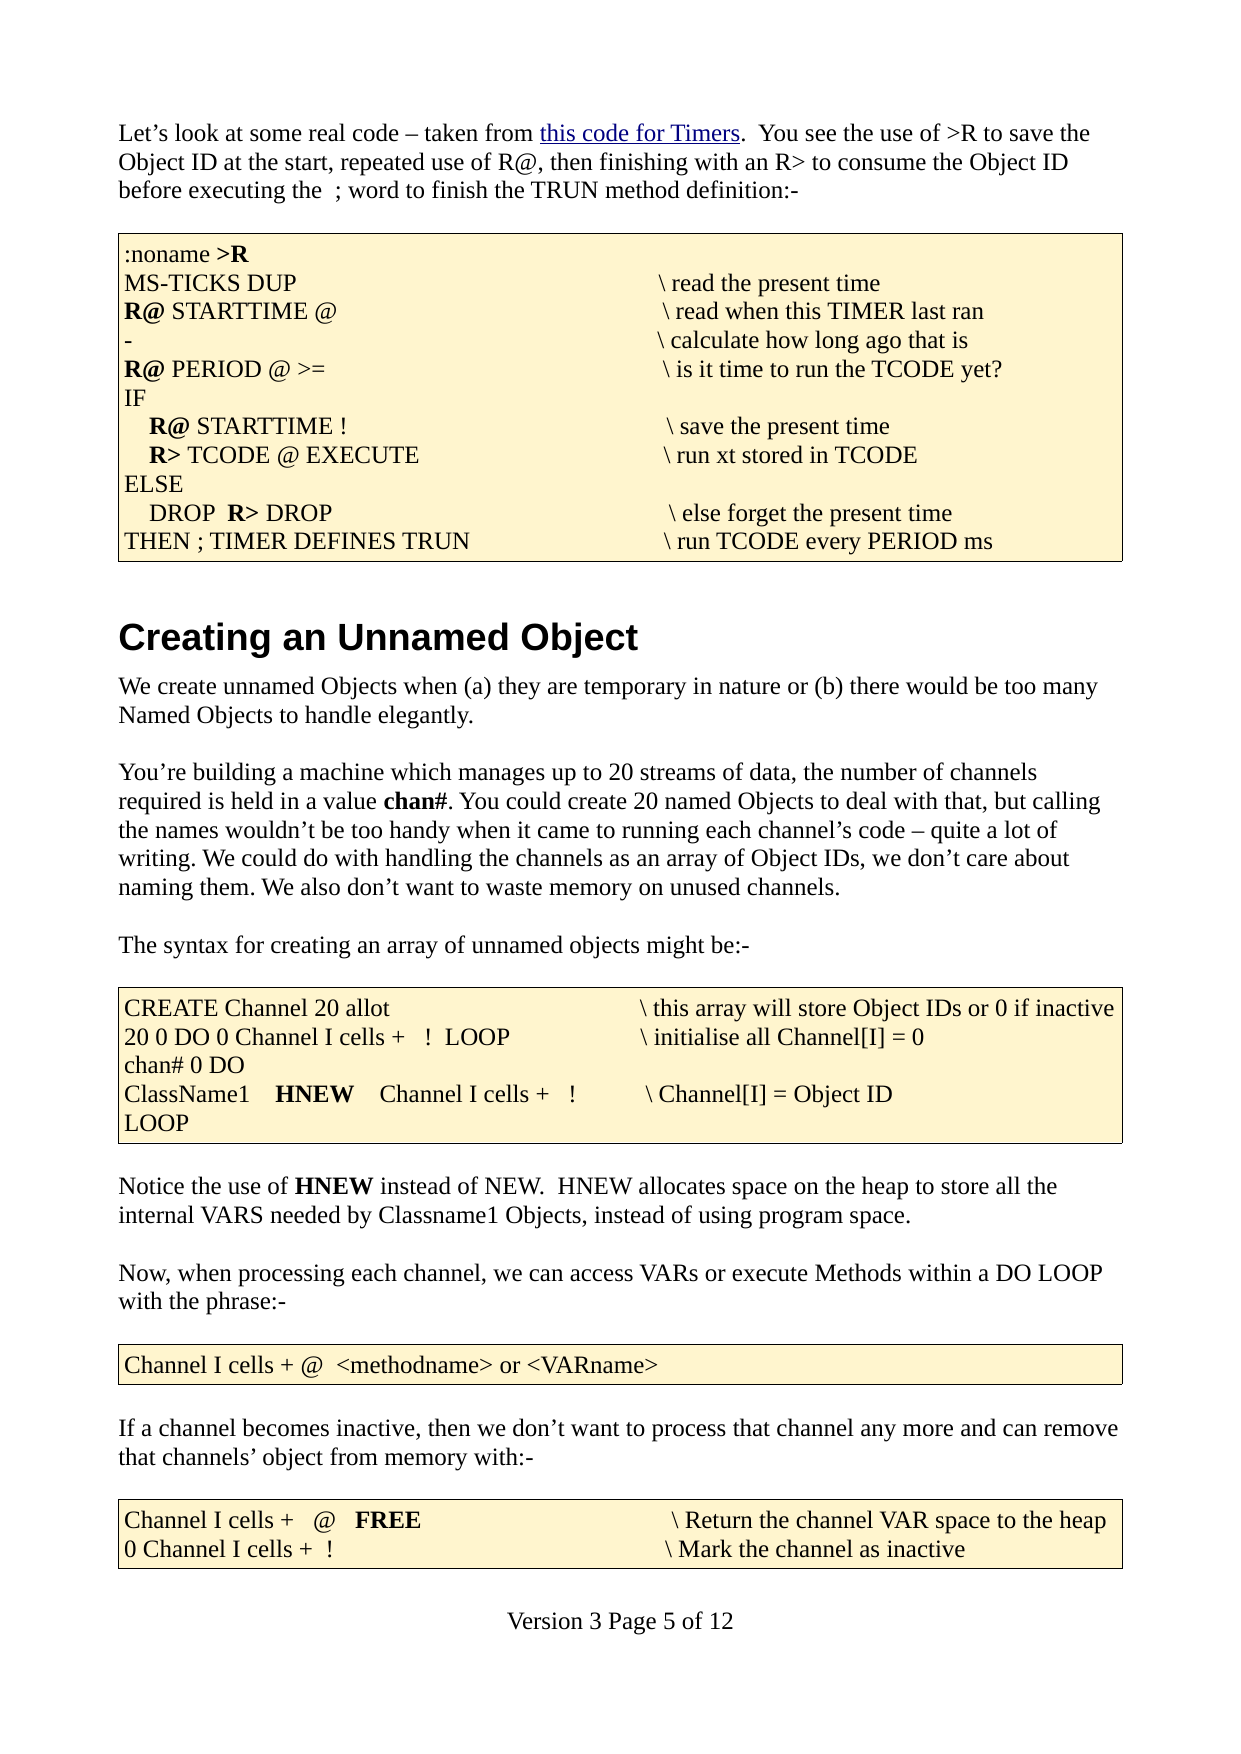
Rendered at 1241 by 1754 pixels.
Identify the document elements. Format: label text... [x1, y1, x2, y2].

table_header :noname >R MS-TICKS DUP \ read the present time R@ STARTTIME @ \ read when this TIMER last ran - \ calculate how long ago that is R@ PERIOD @ >= \ is it time to run the TCODE yet? IF R@ STARTTIME ! \ save the present time R> TCODE @ EXECUTE \ run xt stored in TCODE ELSE DROP R> DROP \ else forget the present time THEN ; TIMER DEFINES TRUN \ run TCODE every PERIOD ms [119, 234, 1122, 561]
text You’re building a machine which manages up to 20 streams of data, the number of channels required is held in a value chan#. You could create 20 named Objects to deal with that, but calling the names wouldn’t be too handy when it came to running each channel’s code – quite a lot of writing. We could do with handling the channels as an array of Object IDs, we don’t care about naming them. We also don’t want to waste memory on unused channels. [118, 757, 1122, 901]
table_header Channel I cells + @ <methodname> or <VARname> [119, 1345, 1122, 1384]
table_header Channel I cells + @ FREE \ Return the channel VAR space to the heap 0 Channel I cells + ! \ Mark the channel as inactive [119, 1500, 1122, 1568]
text We create unnamed Objects when (a) they are temporary in nature or (b) there would be too many Named Objects to handle elegantly. [118, 671, 1122, 728]
text The syntax for creating an array of unnamed objects might be:- [118, 930, 1122, 958]
text If a channel becomes inactive, then we don’t want to process that channel any more and can remove that channels’ object from memory with:- [118, 1413, 1122, 1471]
subtitle Creating an Unnamed Object [118, 615, 1122, 658]
text Let’s look at some real code – taken from this code for Timers. You see the use of >R to save the Object ID at the start, repeated use of R@, then finishing with an R> to consume the Object ID before executing the ; word to finish the TRUN method definition:- [118, 118, 1122, 204]
table_header CREATE Channel 20 allot \ this array will store Object IDs or 0 if inactive 20 0 DO 0 Channel I cells + ! LOOP \ initialise all Channel[I] = 0 chan# 0 DO ClassName1 HNEW Channel I cells + ! \ Channel[I] = Object ID LOOP [119, 988, 1122, 1142]
text Now, when processing each channel, we can access VARs or execute Methods within a DO LOOP with the phrase:- [118, 1258, 1122, 1315]
text Notice the use of HNEW instead of NEW. HNEW allocates space on the heap to store all the internal VARS needed by Classname1 Objects, instead of using program space. [118, 1171, 1122, 1229]
